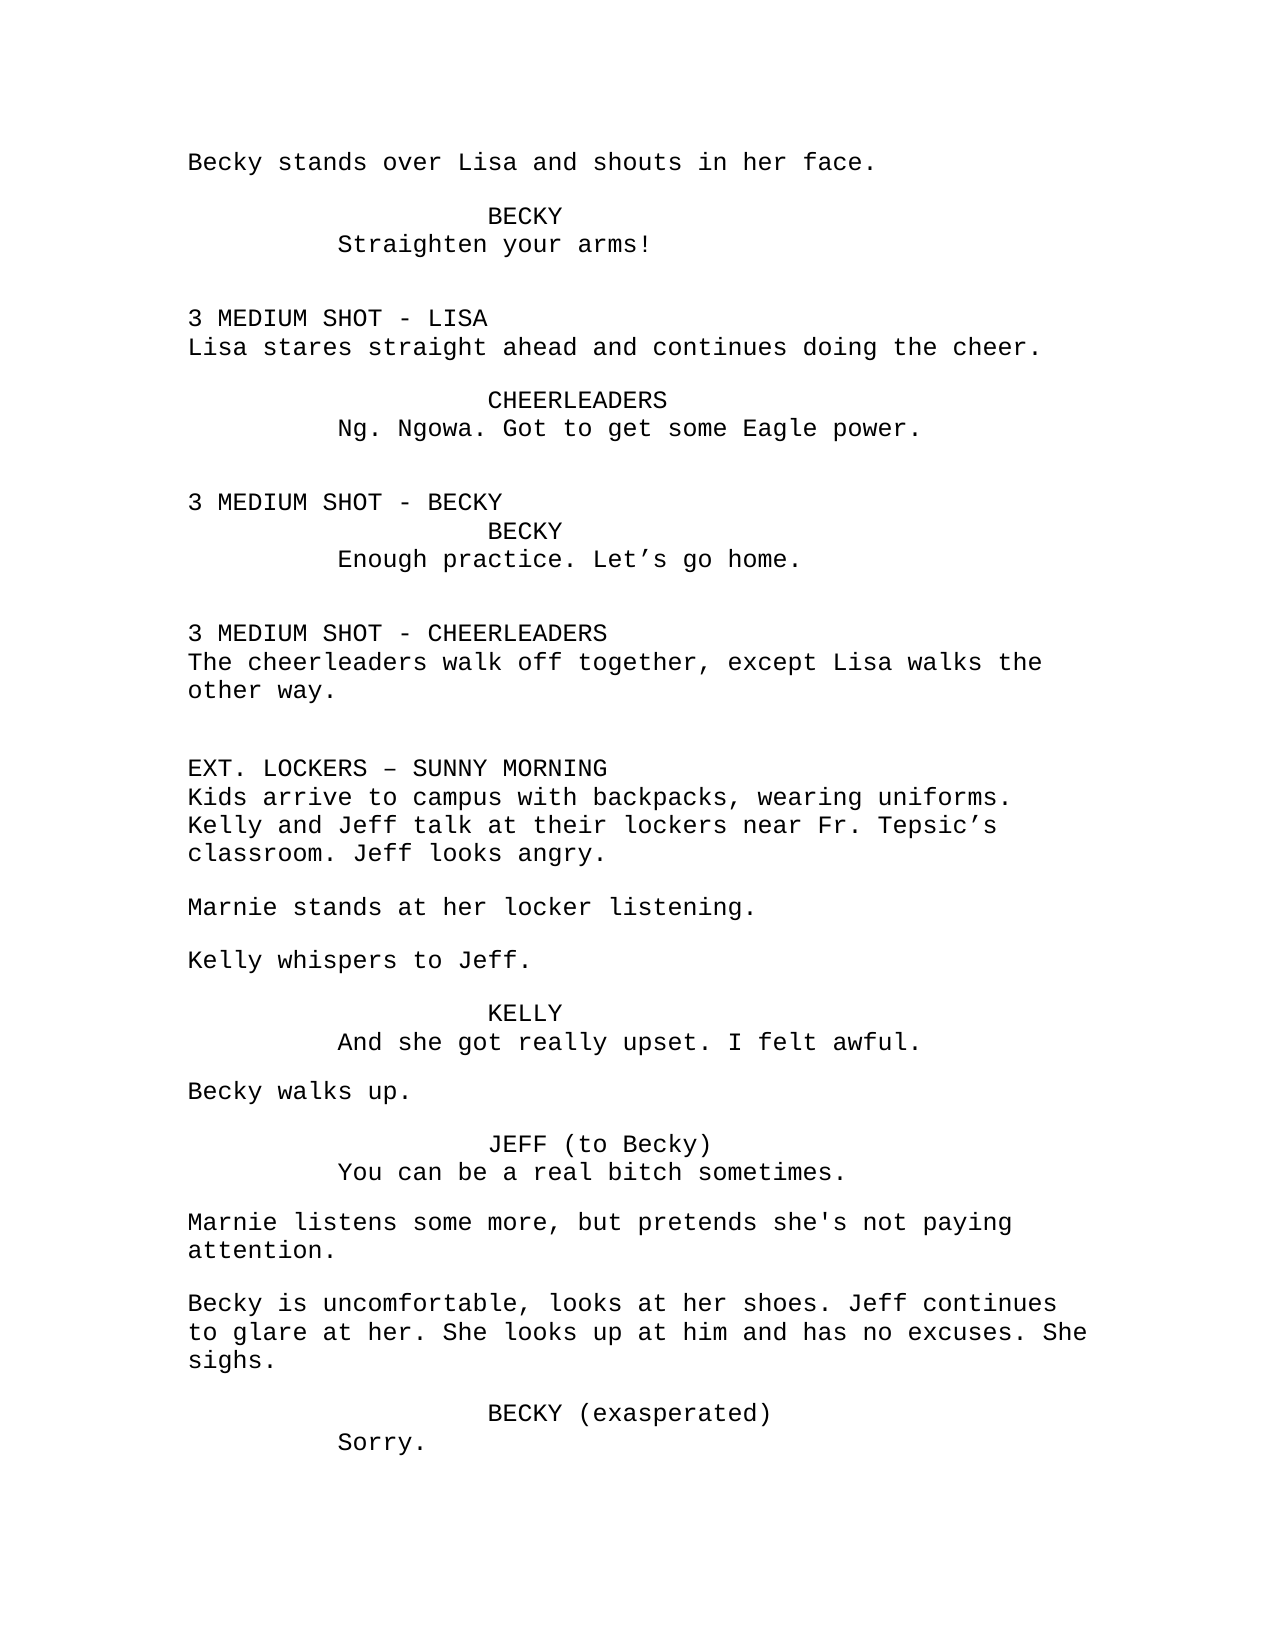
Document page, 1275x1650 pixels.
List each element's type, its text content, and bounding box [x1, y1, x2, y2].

text Kids arrive to campus with backpacks, wearing uniforms. Kelly and Jeff talk at their lockers near Fr. Tepsic’s classroom. Jeff looks angry. [187, 784, 1087, 869]
text Sorry. [337, 1429, 937, 1457]
text Becky is uncomfortable, looks at her shoes. Jeff continues to glare at her. She looks up at him and has no excuses. She sighs. [187, 1291, 1087, 1376]
text Marnie stands at her locker listening. [187, 894, 1087, 922]
text BECKY (exasperated) [187, 1401, 1087, 1429]
text Ng. Ngowa. Got to get some Eagle power. [337, 416, 937, 444]
text Becky stands over Lisa and shouts in her face. [187, 150, 1087, 178]
text Marnie listens some more, but pretends she's not paying attention. [187, 1209, 1087, 1266]
text KELLY [187, 1001, 1087, 1029]
text Lisa stares straight ahead and continues doing the cheer. [187, 334, 1087, 362]
text BECKY [187, 518, 1087, 547]
subtitle 3 MEDIUM SHOT - CHEERLEADERS [187, 621, 1087, 649]
text JEFF (to Becky) [187, 1132, 1087, 1160]
text And she got really upset. I felt awful. [337, 1029, 937, 1057]
text Straighten your arms! [337, 232, 937, 260]
text BECKY [187, 203, 1087, 232]
subtitle EXT. LOCKERS – SUNNY MORNING [187, 756, 1087, 784]
text You can be a real bitch sometimes. [337, 1160, 937, 1188]
subtitle 3 MEDIUM SHOT - BECKY [187, 490, 1087, 518]
text Enough practice. Let’s go home. [337, 547, 937, 575]
text The cheerleaders walk off together, except Lisa walks the other way. [187, 649, 1087, 706]
text Becky walks up. [187, 1078, 1087, 1107]
text Kelly whispers to Jeff. [187, 947, 1087, 976]
text CHEERLEADERS [187, 387, 1087, 416]
subtitle 3 MEDIUM SHOT - LISA [187, 306, 1087, 334]
